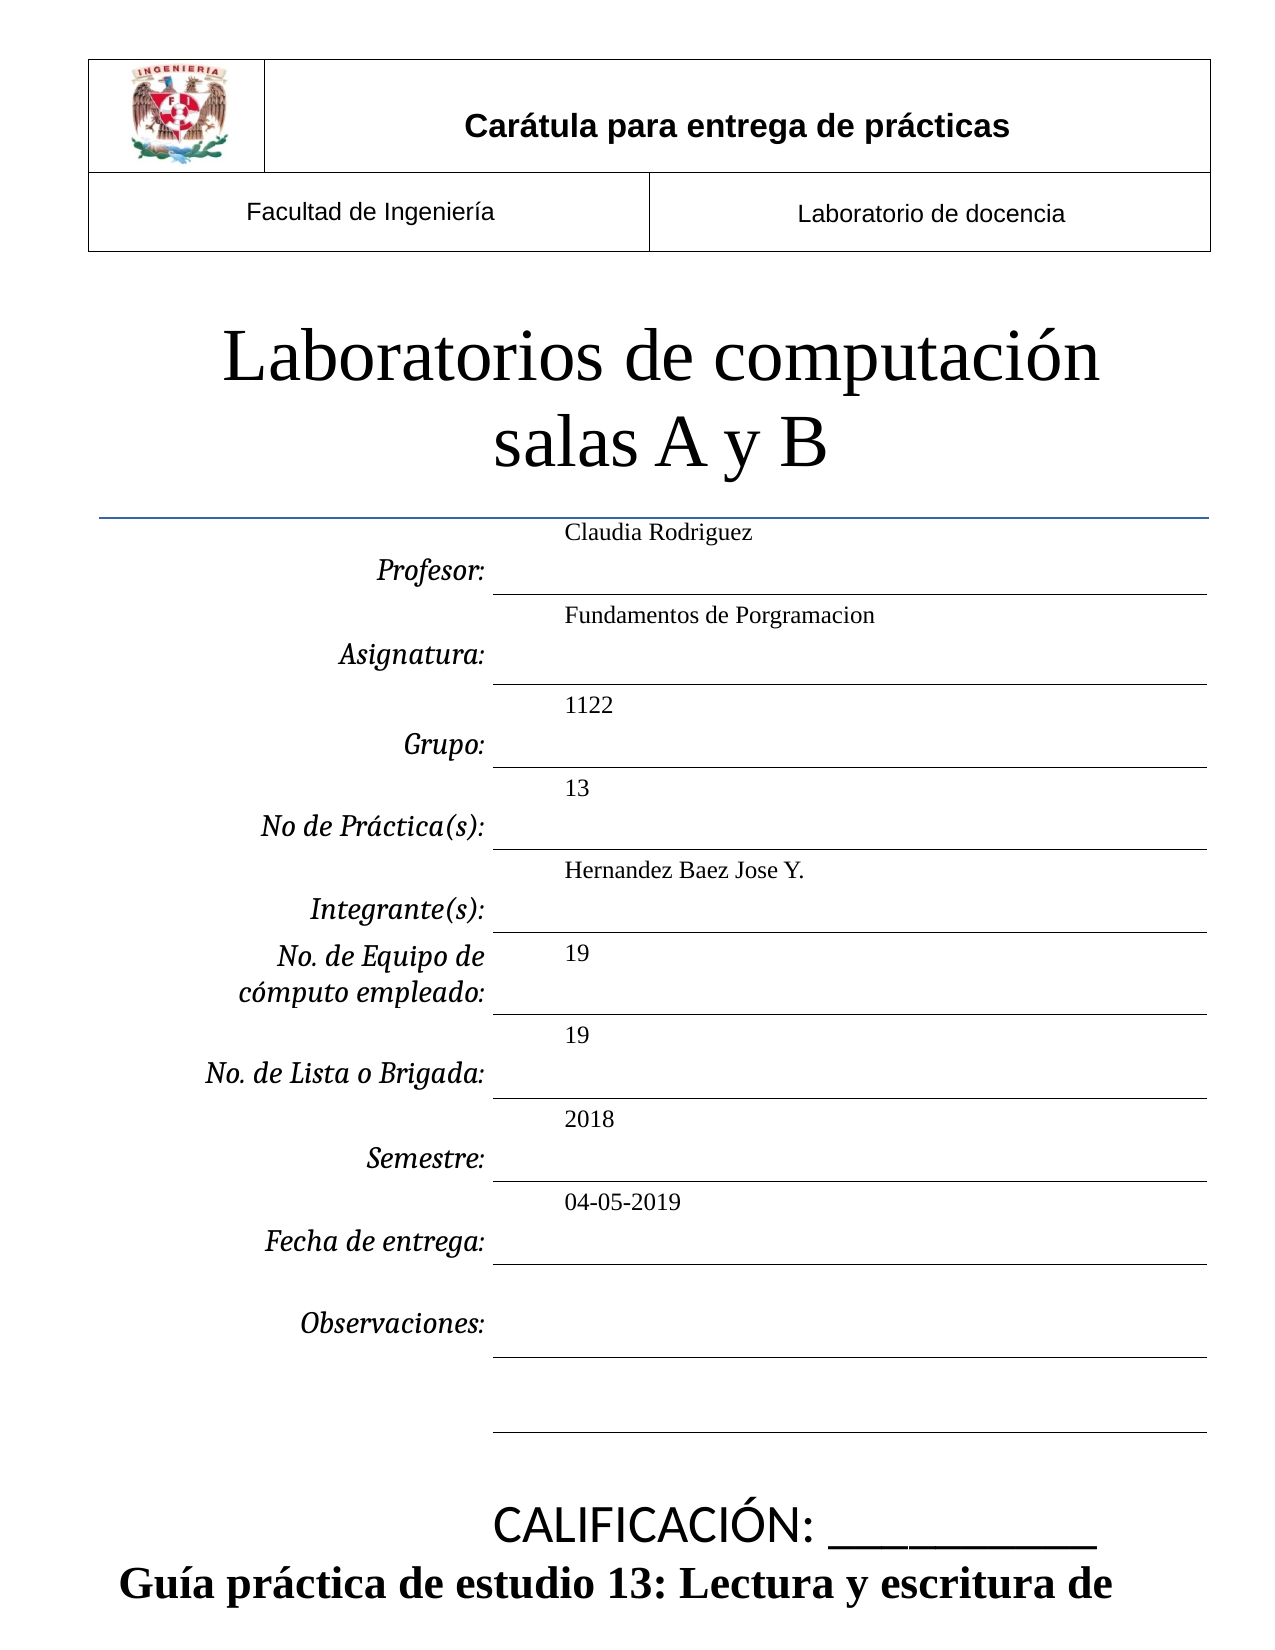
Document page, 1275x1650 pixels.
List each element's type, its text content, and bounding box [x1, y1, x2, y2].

table_cell Grupo: [118, 684, 493, 766]
table_cell Laboratorio de docencia [650, 173, 1210, 251]
table_cell Semestre: [118, 1098, 493, 1181]
table_cell No. de Equipo de cómputo empleado: [118, 932, 493, 1013]
text Laboratorios de computación [118, 310, 1205, 396]
text salas A y B [118, 396, 1205, 482]
table_cell Observaciones: [118, 1264, 493, 1357]
table_cell No. de Lista o Brigada: [118, 1014, 493, 1098]
table_header [89, 60, 264, 172]
table_cell No de Práctica(s): [118, 766, 493, 849]
table_cell 04-05-2019 [493, 1182, 1207, 1263]
table_header Carátula para entrega de prácticas [265, 60, 1210, 172]
table_cell 1122 [493, 685, 1207, 766]
table_cell Asignatura: [118, 594, 493, 684]
table_cell 2018 [493, 1099, 1207, 1181]
table_header Profesor: [118, 519, 493, 594]
table_cell Integrante(s): [118, 849, 493, 932]
table_cell [118, 1357, 493, 1432]
text CALIFICACIÓN: __________ [118, 1489, 1205, 1556]
table_cell Facultad de Ingeniería [89, 173, 649, 251]
table_header [493, 511, 1207, 517]
table_cell Fundamentos de Porgramacion [493, 595, 1207, 684]
table_cell 19 [493, 1015, 1207, 1098]
table_cell 19 [493, 933, 1207, 1013]
table_cell [493, 1358, 1207, 1432]
table_cell [493, 1265, 1207, 1357]
table_header [118, 511, 493, 517]
table_cell Fecha de entrega: [118, 1181, 493, 1263]
table_header Claudia Rodriguez [493, 519, 1207, 594]
table_cell Hernandez Baez Jose Y. [493, 850, 1207, 932]
text Guía práctica de estudio 13: Lectura y escritura de [118, 1556, 1205, 1608]
table_cell 13 [493, 768, 1207, 849]
